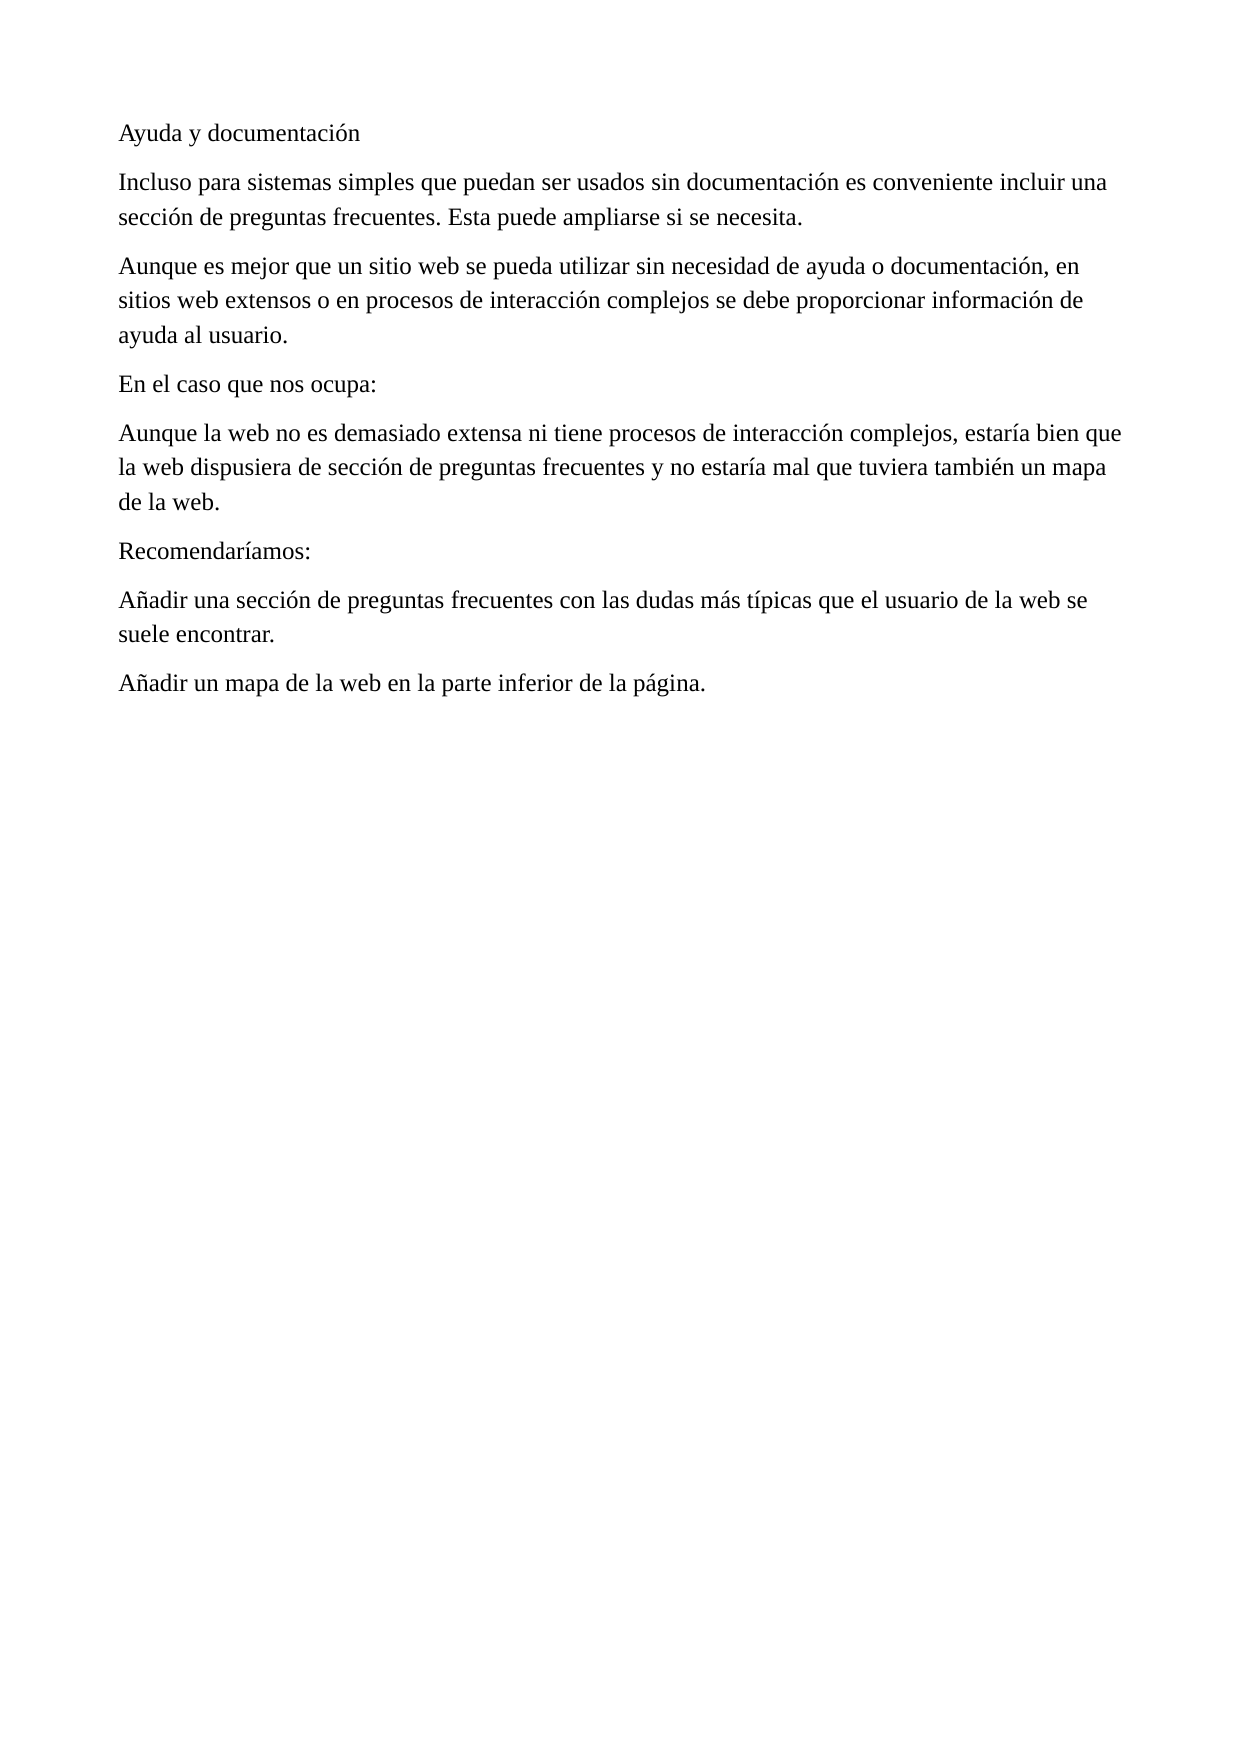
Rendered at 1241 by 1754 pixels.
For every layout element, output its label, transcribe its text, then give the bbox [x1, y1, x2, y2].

text En el caso que nos ocupa: [118, 369, 1122, 397]
text Aunque es mejor que un sitio web se pueda utilizar sin necesidad de ayuda o documentación, en sitios web extensos o en procesos de interacción complejos se debe proporcionar información de ayuda al usuario. [118, 251, 1122, 348]
text Ayuda y documentación [118, 118, 1122, 147]
text Aunque la web no es demasiado extensa ni tiene procesos de interacción complejos, estaría bien que la web dispusiera de sección de preguntas frecuentes y no estaría mal que tuviera también un mapa de la web. [118, 418, 1122, 516]
text Añadir una sección de preguntas frecuentes con las dudas más típicas que el usuario de la web se suele encontrar. [118, 585, 1122, 648]
text Recomendaríamos: [118, 536, 1122, 564]
text Incluso para sistemas simples que puedan ser usados sin documentación es conveniente incluir una sección de preguntas frecuentes. Esta puede ampliarse si se necesita. [118, 167, 1122, 230]
text Añadir un mapa de la web en la parte inferior de la página. [118, 668, 1122, 697]
